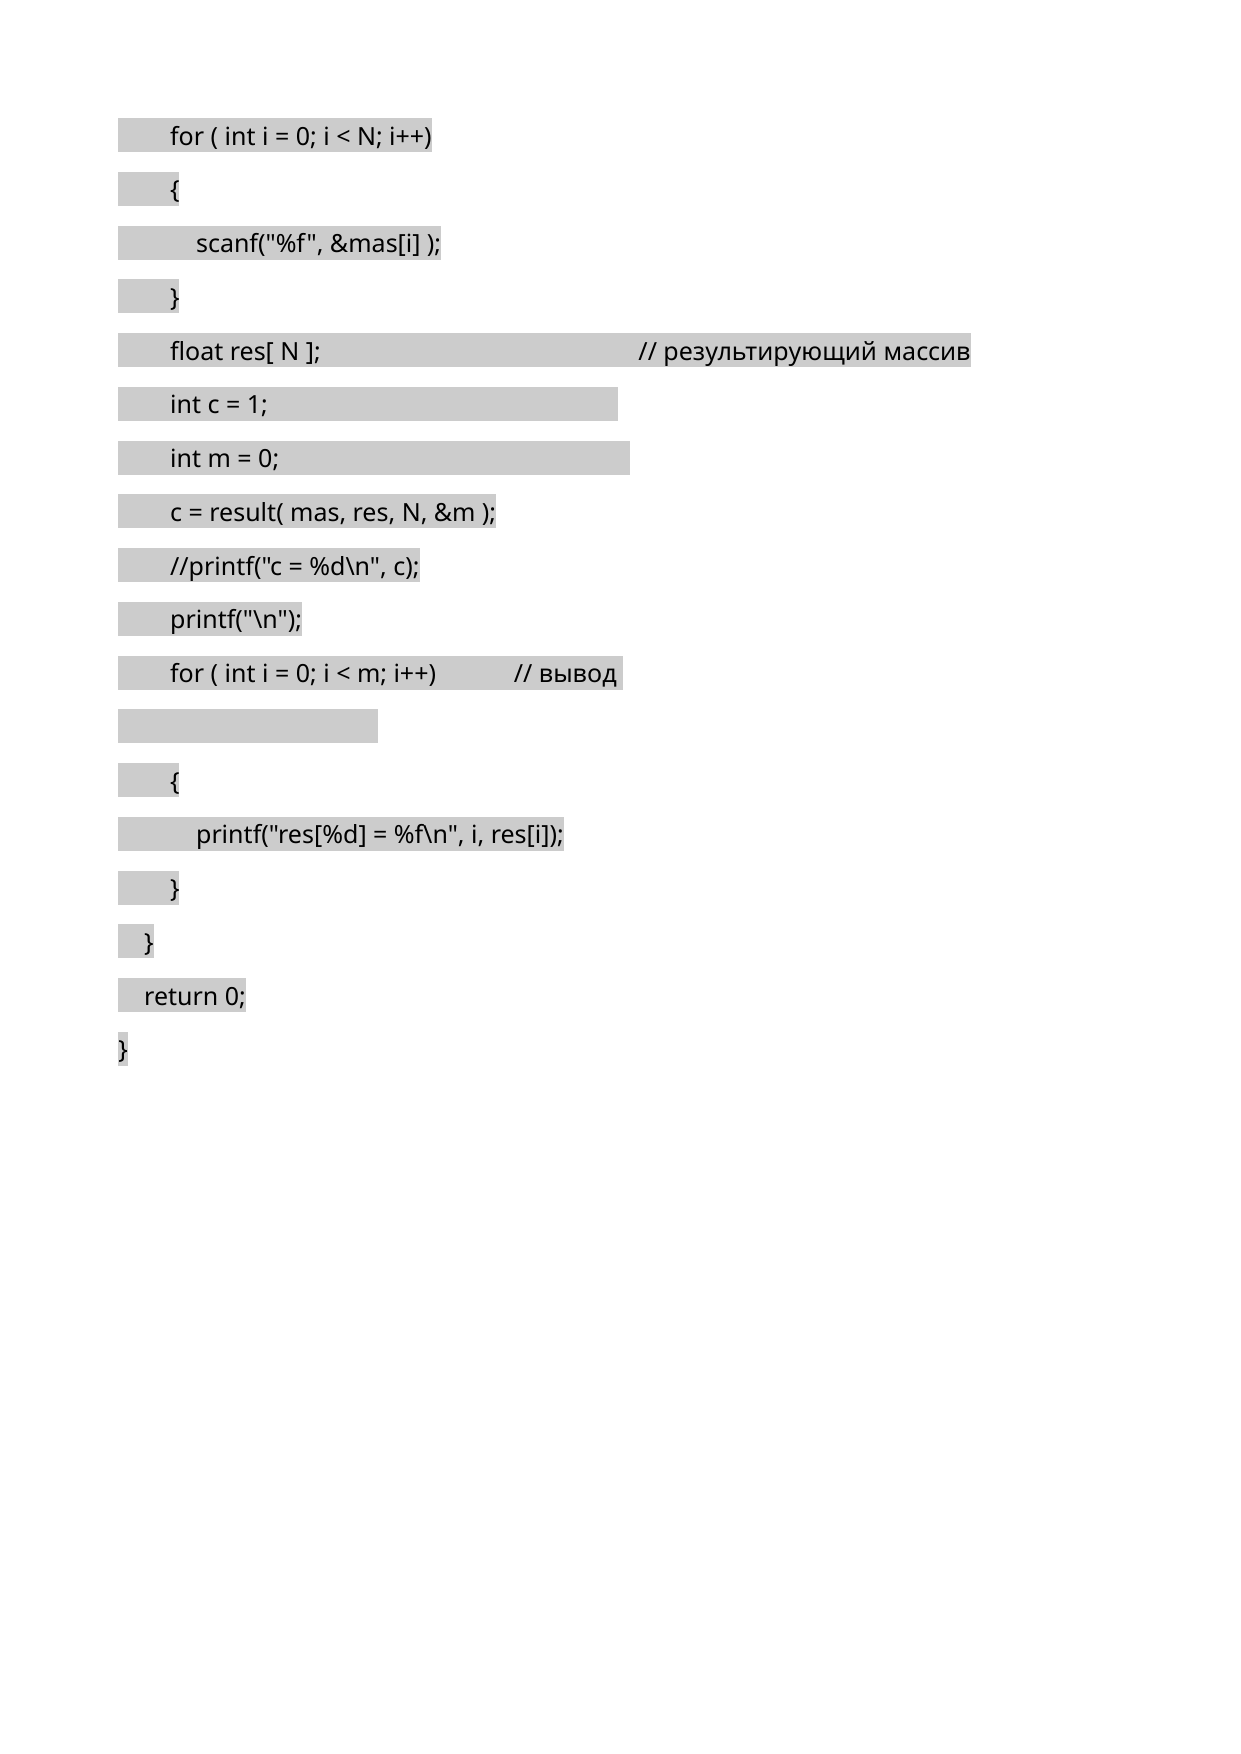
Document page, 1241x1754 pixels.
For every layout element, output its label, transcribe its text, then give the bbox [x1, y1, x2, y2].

text } [118, 924, 1122, 958]
text for ( int i = 0; i < N; i++) [118, 118, 1122, 152]
text scanf("%f", &mas[i] ); [118, 226, 1122, 260]
text { [118, 172, 1122, 206]
text } [118, 279, 1122, 313]
text printf("\n"); [118, 602, 1122, 636]
text float res[ N ]; // результирующий массив [118, 333, 1122, 367]
text return 0; [118, 978, 1122, 1012]
text //printf("c = %d\n", c); [118, 548, 1122, 582]
text { [118, 763, 1122, 797]
text c = result( mas, res, N, &m ); [118, 494, 1122, 528]
text } [118, 871, 1122, 905]
text int m = 0; [118, 441, 1122, 475]
text } [118, 1032, 1122, 1066]
text printf("res[%d] = %f\n", i, res[i]); [118, 817, 1122, 851]
text int c = 1; [118, 387, 1122, 421]
text for ( int i = 0; i < m; i++) // вывод [118, 656, 1122, 690]
